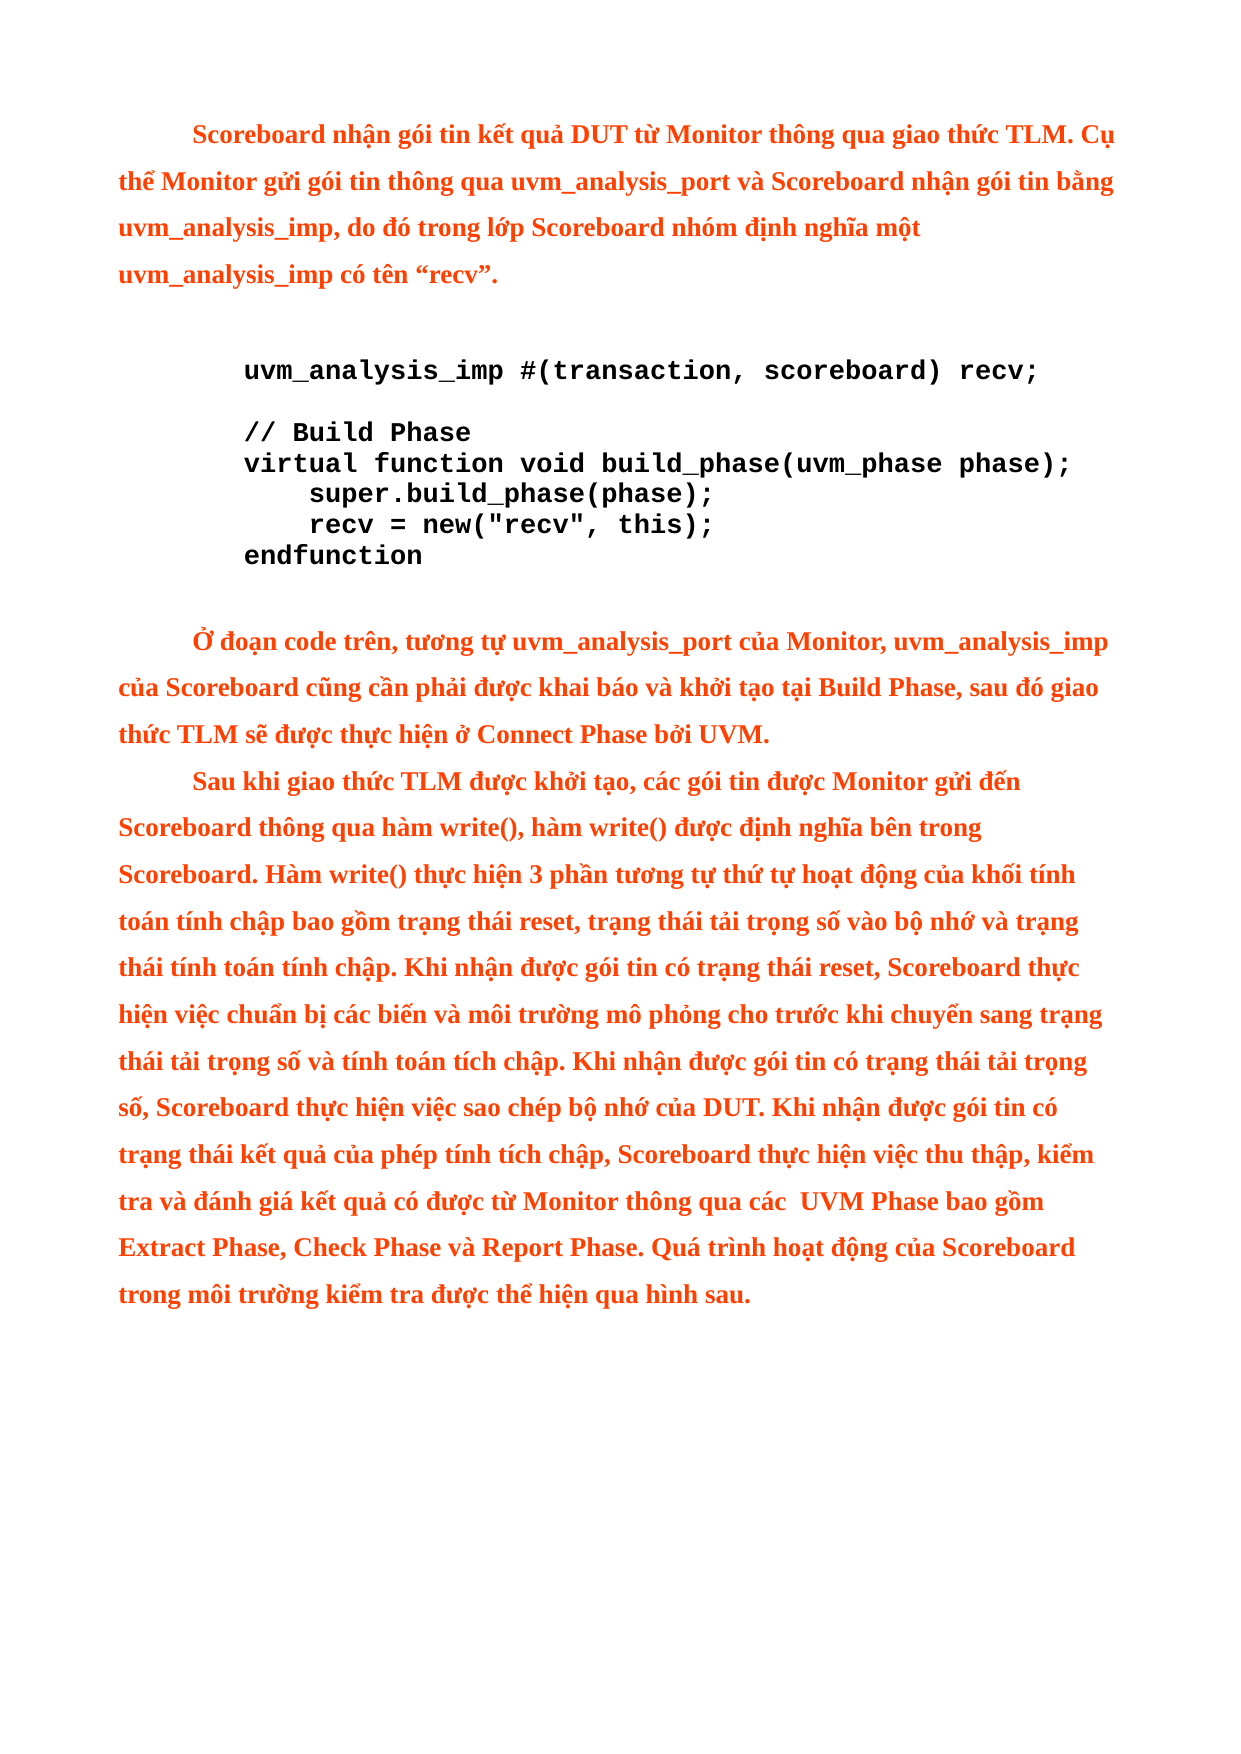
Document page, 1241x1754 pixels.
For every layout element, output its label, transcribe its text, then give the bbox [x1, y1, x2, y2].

table_header uvm_analysis_imp #(transaction, scoreboard) recv; // Build Phase virtual function void build_phase(uvm_phase phase); super.build_phase(phase); recv = new("recv", this); endfunction [173, 351, 1122, 578]
text Ở đoạn code trên, tương tự uvm_analysis_port của Monitor, uvm_analysis_imp của Scoreboard cũng cần phải được khai báo và khởi tạo tại Build Phase, sau đó giao thức TLM sẽ được thực hiện ở Connect Phase bởi UVM. [118, 625, 1122, 749]
text Scoreboard nhận gói tin kết quả DUT từ Monitor thông qua giao thức TLM. Cụ thể Monitor gửi gói tin thông qua uvm_analysis_port và Scoreboard nhận gói tin bằng uvm_analysis_imp, do đó trong lớp Scoreboard nhóm định nghĩa một uvm_analysis_imp có tên “recv”. [118, 118, 1122, 289]
text Sau khi giao thức TLM được khởi tạo, các gói tin được Monitor gửi đến Scoreboard thông qua hàm write(), hàm write() được định nghĩa bên trong Scoreboard. Hàm write() thực hiện 3 phần tương tự thứ tự hoạt động của khối tính toán tính chập bao gồm trạng thái reset, trạng thái tải trọng số vào bộ nhớ và trạng thái tính toán tính chập. Khi nhận được gói tin có trạng thái reset, Scoreboard thực hiện việc chuẩn bị các biến và môi trường mô phỏng cho trước khi chuyển sang trạng thái tải trọng số và tính toán tích chập. Khi nhận được gói tin có trạng thái tải trọng số, Scoreboard thực hiện việc sao chép bộ nhớ của DUT. Khi nhận được gói tin có trạng thái kết quả của phép tính tích chập, Scoreboard thực hiện việc thu thập, kiểm tra và đánh giá kết quả có được từ Monitor thông qua các UVM Phase bao gồm Extract Phase, Check Phase và Report Phase. Quá trình hoạt động của Scoreboard trong môi trường kiểm tra được thể hiện qua hình sau. [118, 765, 1122, 1309]
